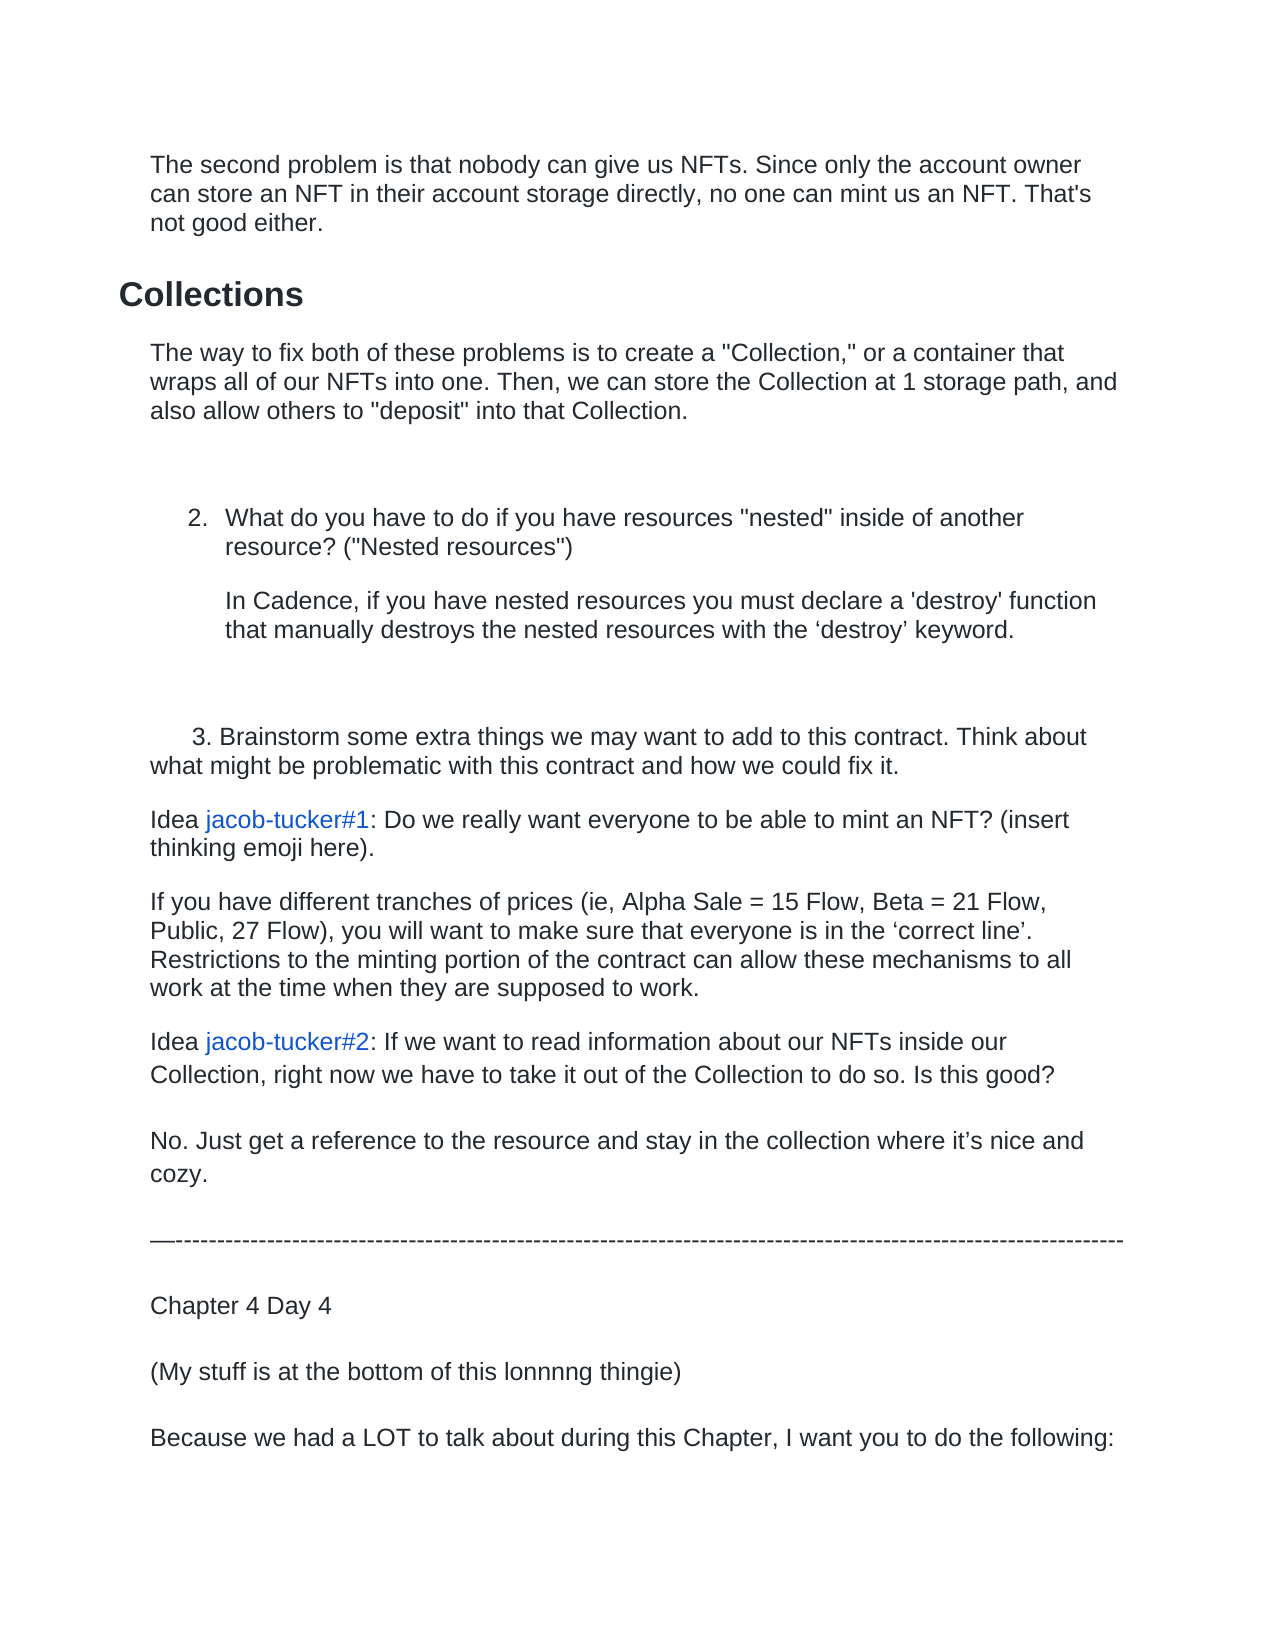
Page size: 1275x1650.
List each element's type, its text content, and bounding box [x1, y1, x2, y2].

text (My stuff is at the bottom of this lonnnng thingie) [150, 1357, 1125, 1386]
list What do you have to do if you have resources "nested" inside of another resource? ("Nested resources") [187, 503, 1125, 561]
text If you have different tranches of prices (ie, Alpha Sale = 15 Flow, Beta = 21 Flow, Public, 27 Flow), you will want to make sure that everyone is in the ‘correct line’. Restrictions to the minting portion of the contract can allow these mechanisms to all work at the time when they are supposed to work. [150, 887, 1125, 1002]
text No. Just get a reference to the resource and stay in the collection where it’s nice and cozy. [150, 1126, 1125, 1188]
subtitle Collections [119, 274, 1125, 313]
text Because we had a LOT to talk about during this Chapter, I want you to do the following: [150, 1423, 1125, 1452]
text —------------------------------------------------------------------------------------------------------------------ [150, 1225, 1125, 1254]
text Chapter 4 Day 4 [150, 1291, 1125, 1320]
text 3. Brainstorm some extra things we may want to add to this contract. Think about what might be problematic with this contract and how we could fix it. [150, 722, 1125, 779]
text The way to fix both of these problems is to create a "Collection," or a container that wraps all of our NFTs into one. Then, we can store the Collection at 1 storage path, and also allow others to "deposit" into that Collection. [150, 338, 1125, 424]
text Idea jacob-tucker#1: Do we really want everyone to be able to mint an NFT? (insert thinking emoji here). [150, 804, 1125, 862]
text The second problem is that nobody can give us NFTs. Since only the account owner can store an NFT in their account storage directly, no one can mint us an NFT. That's not good either. [150, 150, 1125, 236]
text Idea jacob-tucker#2: If we want to read information about our NFTs inside our Collection, right now we have to take it out of the Collection to do so. Is this good? [150, 1027, 1125, 1089]
text In Cadence, if you have nested resources you must declare a 'destroy' function that manually destroys the nested resources with the ‘destroy’ keyword. [225, 586, 1125, 643]
